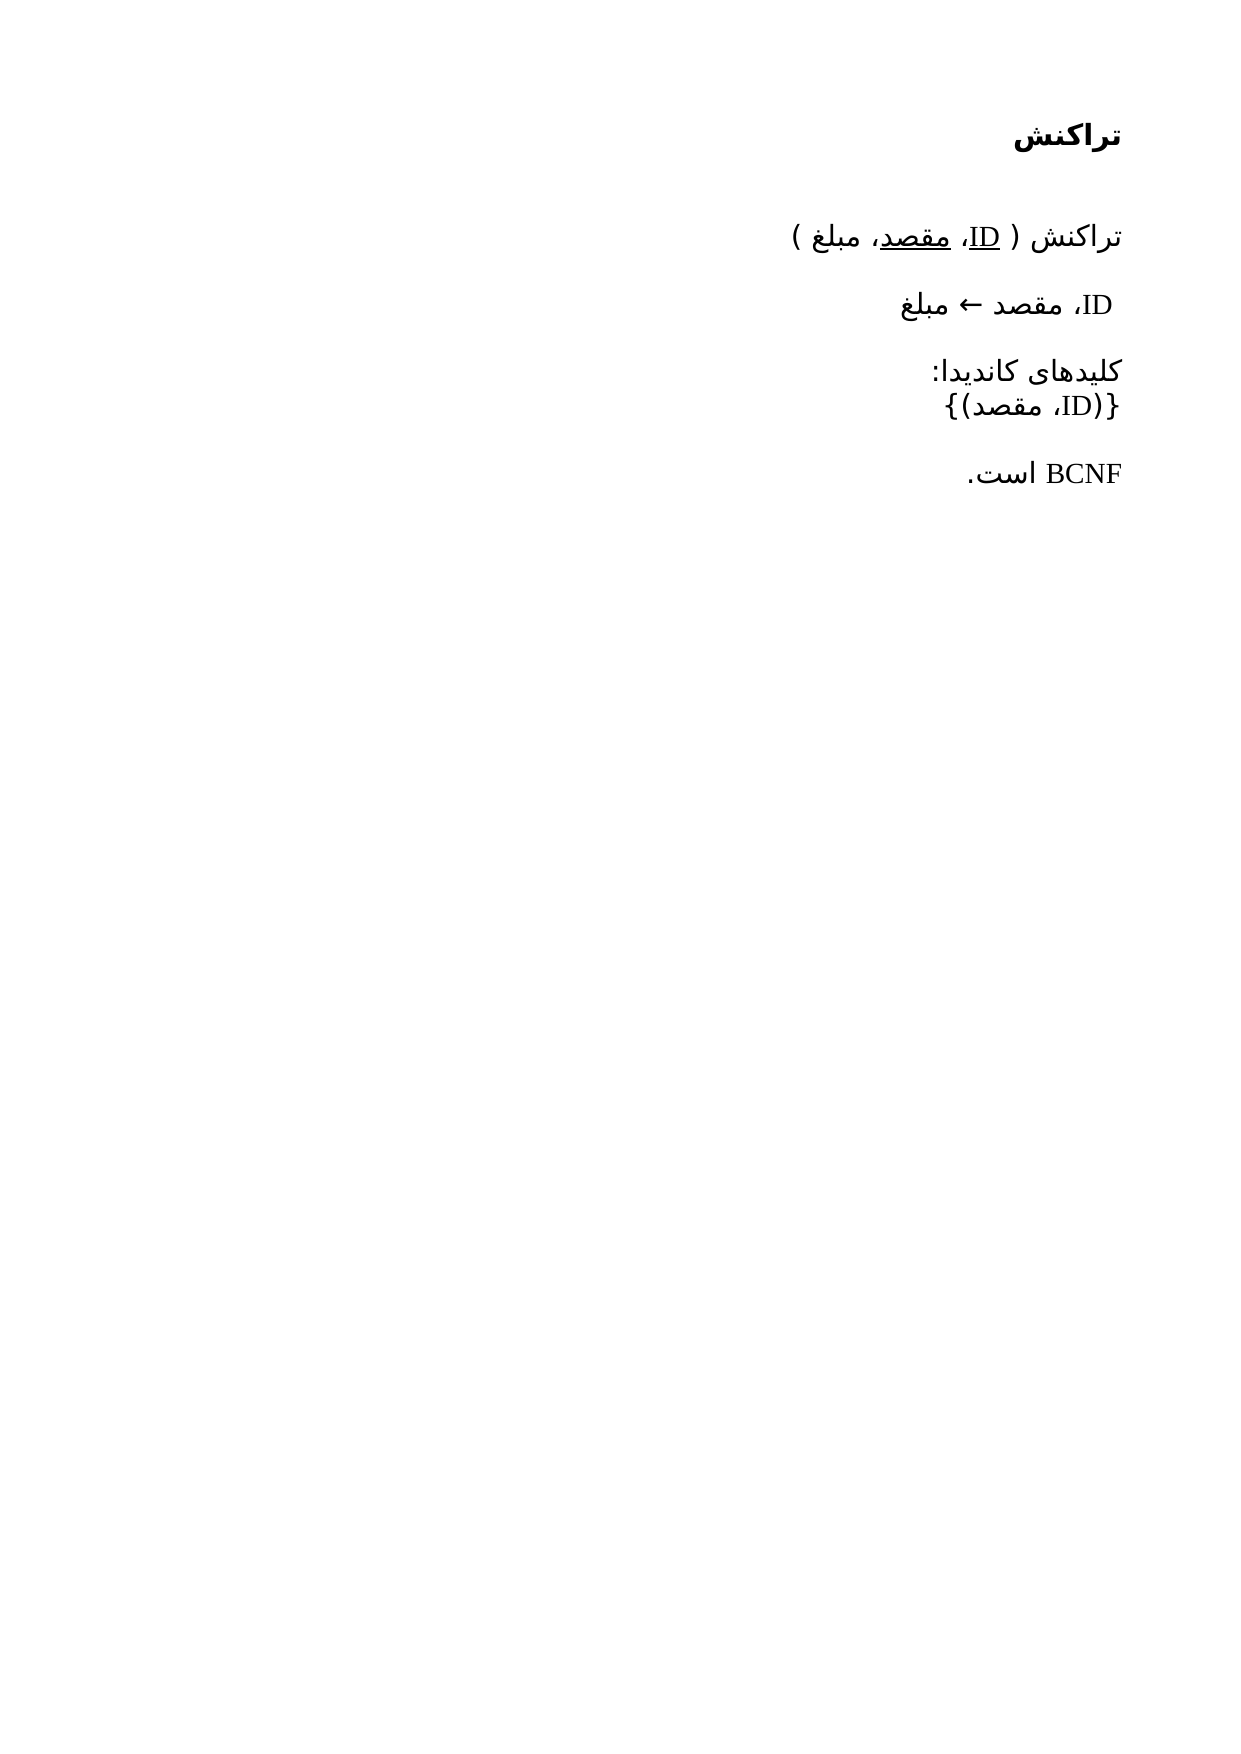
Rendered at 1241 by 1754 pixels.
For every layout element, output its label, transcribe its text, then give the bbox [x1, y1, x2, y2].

text تراکنش ( ID، مقصد، مبلغ ) [118, 219, 1122, 253]
text BCNF است. [118, 456, 1122, 490]
text تراکنش [118, 118, 1122, 152]
text کلید‌های کاندیدا: [118, 354, 1122, 388]
text ID، مقصد ← مبلغ [118, 287, 1122, 321]
text {(ID، مقصد)} [118, 388, 1122, 423]
